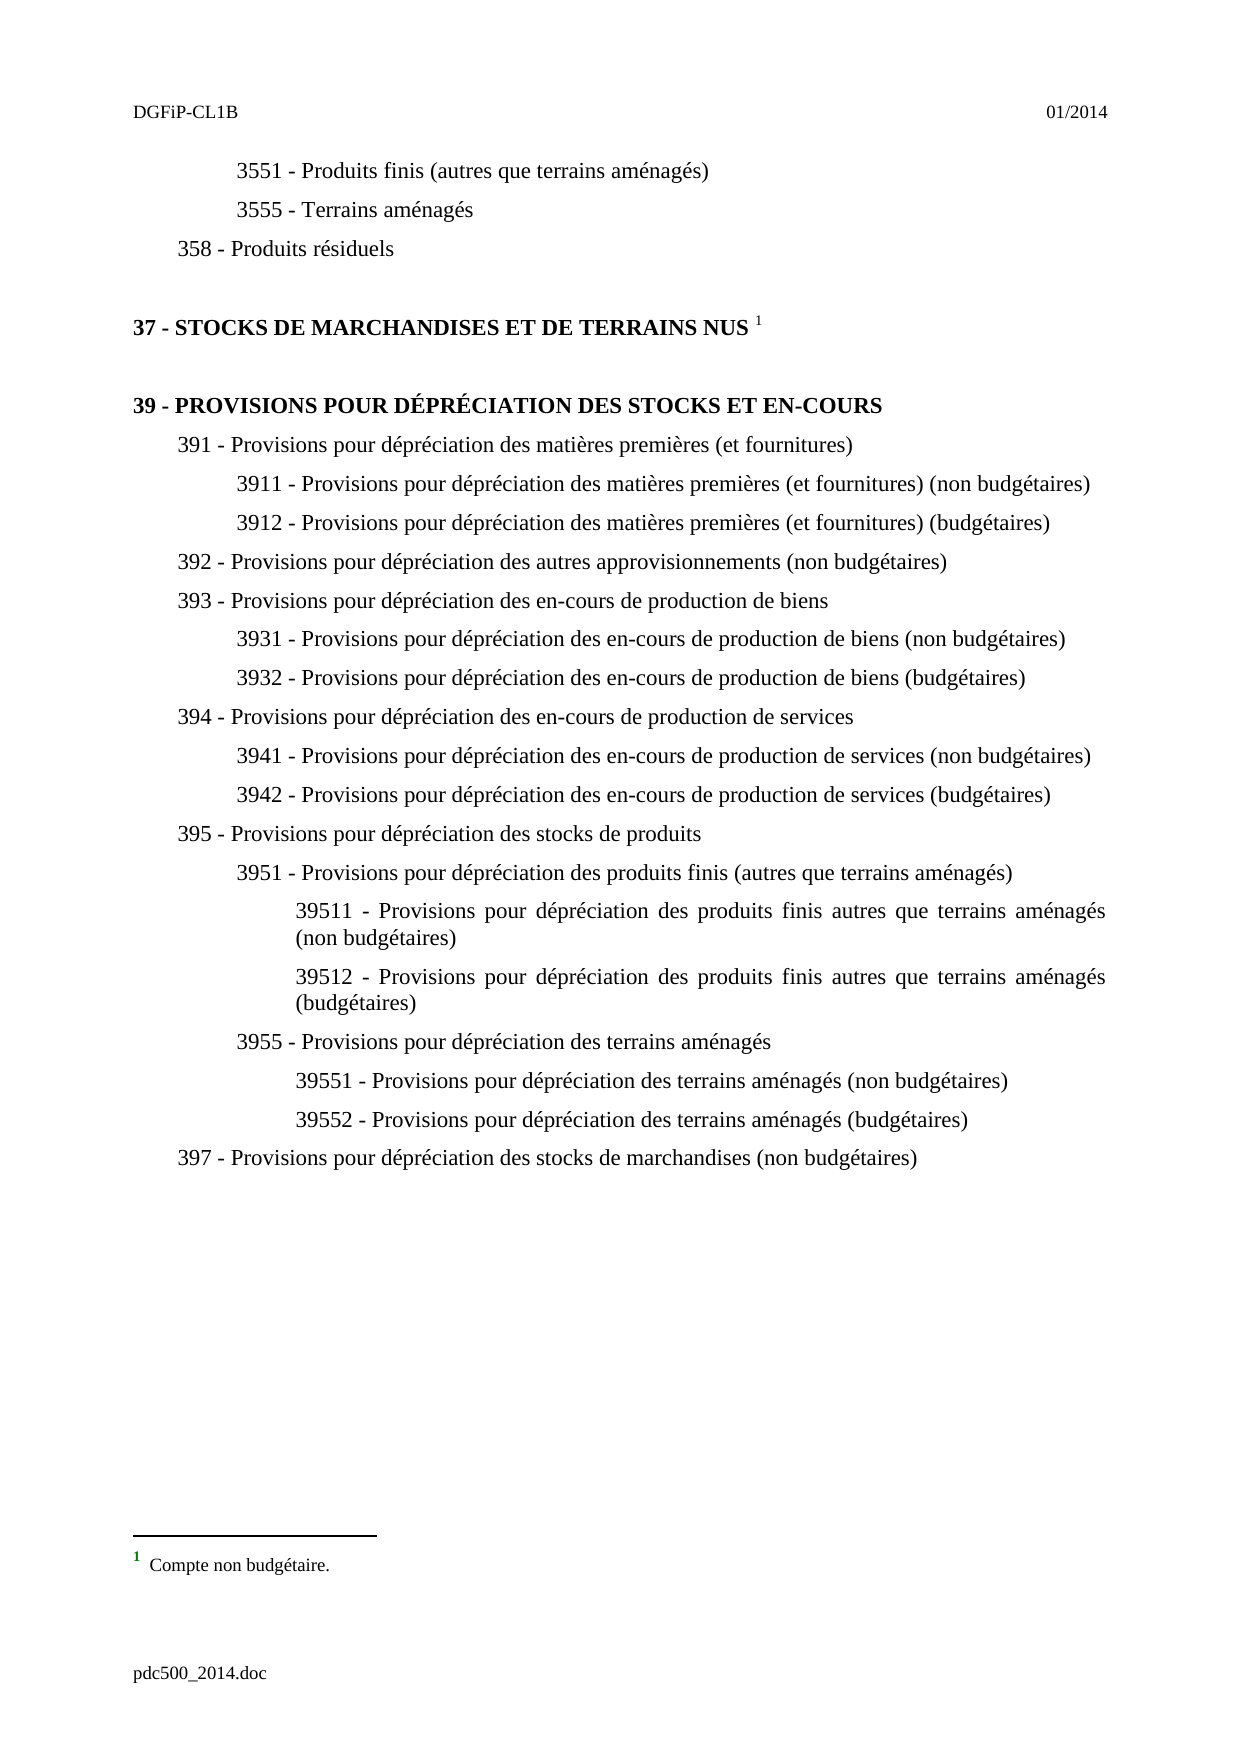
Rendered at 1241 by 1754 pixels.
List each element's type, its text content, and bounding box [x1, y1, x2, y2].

text Compte non budgétaire. [133, 1548, 1107, 1577]
text 3551 - Produits finis (autres que terrains aménagés) [236, 157, 1107, 183]
text 3951 - Provisions pour dépréciation des produits finis (autres que terrains aménagés) [236, 859, 1107, 885]
text 39 - PROVISIONS POUR DéPRéCIATION DES STOCKS ET EN-COURS [133, 392, 1107, 419]
text 391 - Provisions pour dépréciation des matières premières (et fournitures) [177, 431, 1107, 458]
text 392 - Provisions pour dépréciation des autres approvisionnements (non budgétaires) [177, 548, 1107, 574]
text 3942 - Provisions pour dépréciation des en-cours de production de services (budgétaires) [236, 781, 1107, 807]
text 3941 - Provisions pour dépréciation des en-cours de production de services (non budgétaires) [236, 742, 1107, 768]
text 393 - Provisions pour dépréciation des en-cours de production de biens [177, 587, 1107, 613]
text 39512 - Provisions pour dépréciation des produits finis autres que terrains aménagés (budgétaires) [295, 963, 1107, 1015]
text 358 - Produits résiduels [177, 234, 1107, 261]
text 39551 - Provisions pour dépréciation des terrains aménagés (non budgétaires) [295, 1067, 1107, 1093]
text 394 - Provisions pour dépréciation des en-cours de production de services [177, 703, 1107, 729]
text 39511 - Provisions pour dépréciation des produits finis autres que terrains aménagés (non budgétaires) [295, 897, 1107, 950]
text 3931 - Provisions pour dépréciation des en-cours de production de biens (non budgétaires) [236, 626, 1107, 652]
text 39552 - Provisions pour dépréciation des terrains aménagés (budgétaires) [295, 1106, 1107, 1132]
text 37 - STOCKS DE MARCHANDISES ET DE TERRAINS NUS [133, 312, 1107, 341]
text 3932 - Provisions pour dépréciation des en-cours de production de biens (budgétaires) [236, 664, 1107, 691]
text 397 - Provisions pour dépréciation des stocks de marchandises (non budgétaires) [177, 1144, 1107, 1171]
text 3911 - Provisions pour dépréciation des matières premières (et fournitures) (non budgétaires) [236, 470, 1107, 496]
text 3555 - Terrains aménagés [236, 196, 1107, 222]
text 395 - Provisions pour dépréciation des stocks de produits [177, 820, 1107, 846]
text 3955 - Provisions pour dépréciation des terrains aménagés [236, 1028, 1107, 1054]
text 3912 - Provisions pour dépréciation des matières premières (et fournitures) (budgétaires) [236, 509, 1107, 535]
